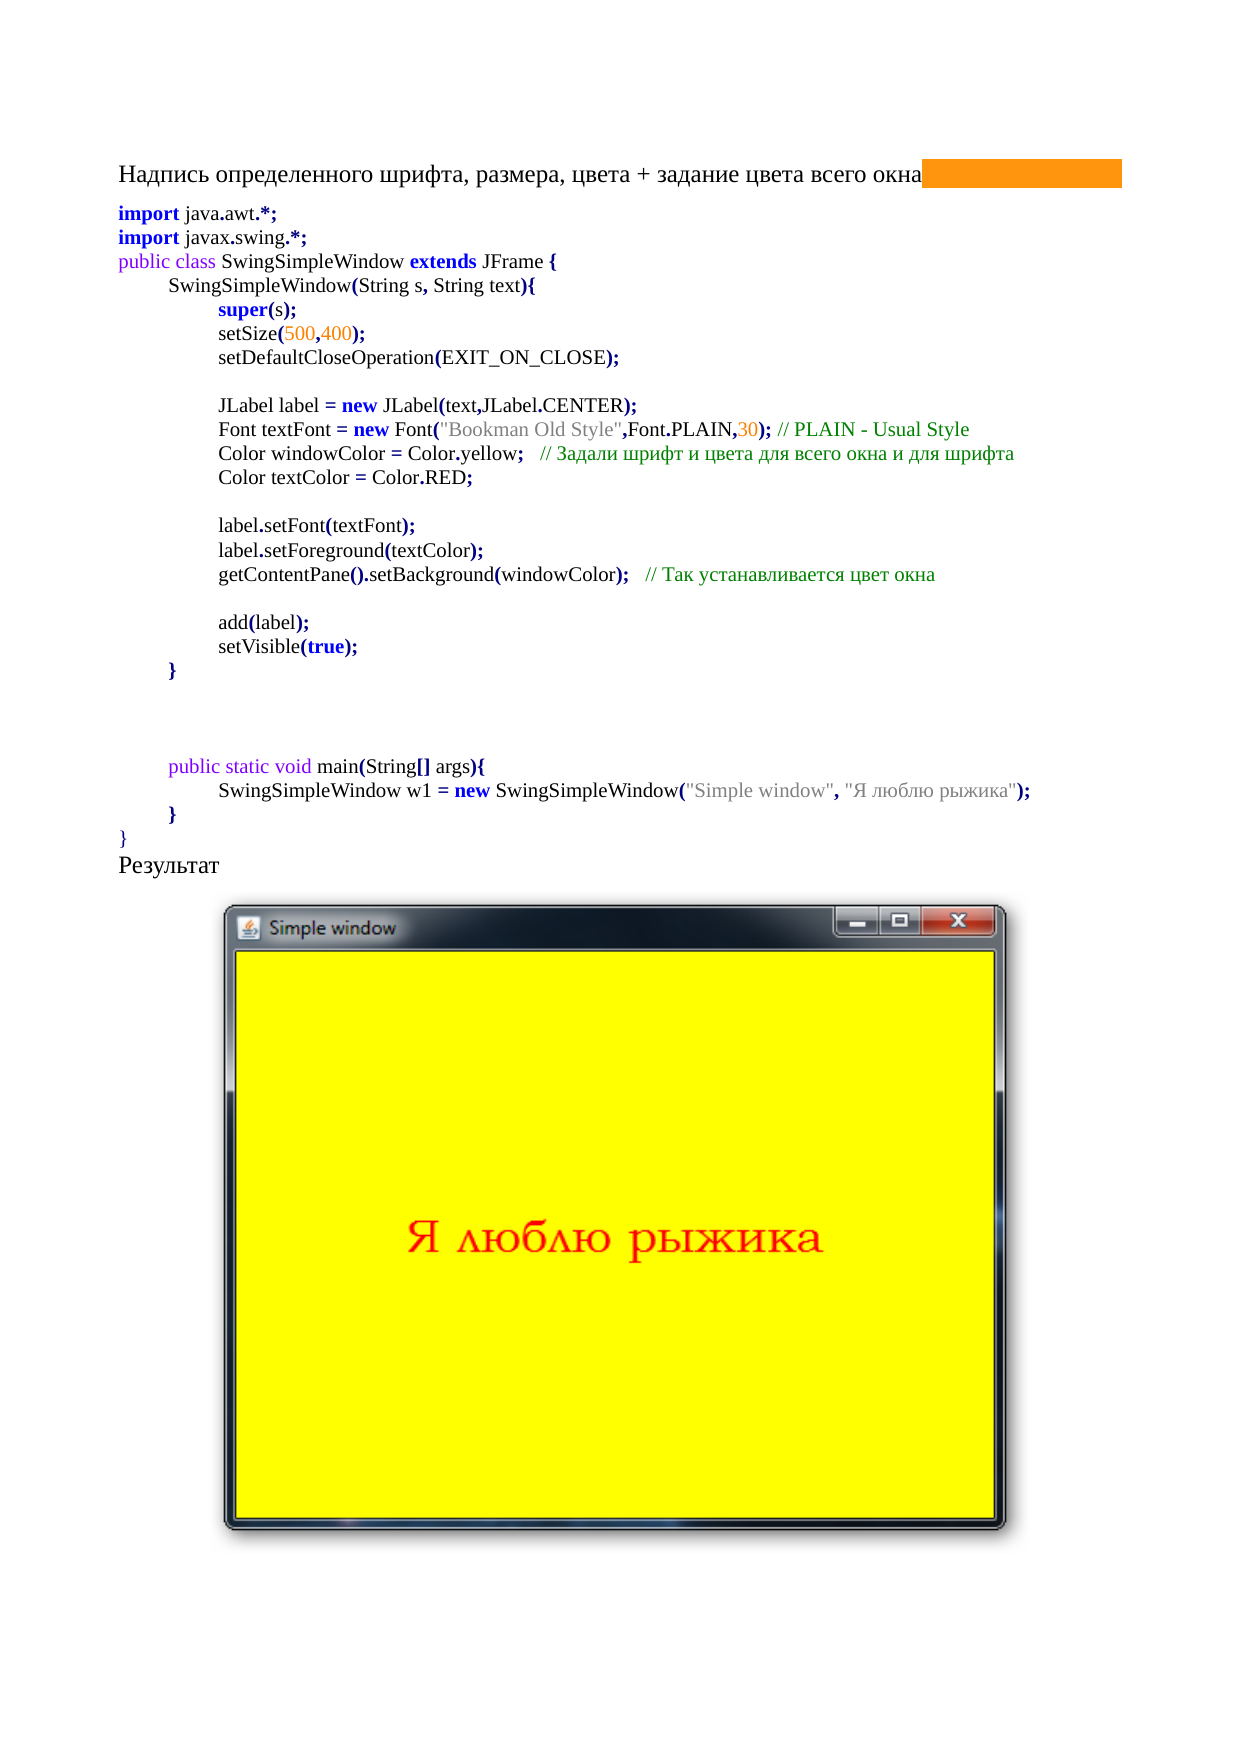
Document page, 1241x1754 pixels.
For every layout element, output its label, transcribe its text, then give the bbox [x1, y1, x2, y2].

text add(label); [118, 610, 1122, 634]
text Результат [118, 850, 1122, 879]
picture [210, 891, 1030, 1554]
text Color textColor = Color.RED; [118, 465, 1122, 489]
text setSize(500,400); [118, 321, 1122, 345]
text super(s); [118, 297, 1122, 321]
text JLabel label = new JLabel(text,JLabel.CENTER); [118, 393, 1122, 417]
text SwingSimpleWindow(String s, String text){ [118, 273, 1122, 297]
text label.setForeground(textColor); [118, 537, 1122, 562]
text setDefaultCloseOperation(EXIT_ON_CLOSE); [118, 345, 1122, 369]
text public class SwingSimpleWindow extends JFrame { [118, 249, 1122, 273]
text public static void main(String[] args){ [118, 754, 1122, 778]
text } [118, 802, 1122, 826]
text Надпись определенного шрифта, размера, цвета + задание цвета всего окна [118, 159, 1122, 188]
text Color windowColor = Color.yellow; // Задали шрифт и цвета для всего окна и для шрифта [118, 441, 1122, 465]
text Font textFont = new Font("Bookman Old Style",Font.PLAIN,30); // PLAIN - Usual Style [118, 417, 1122, 441]
text setVisible(true); [118, 634, 1122, 658]
text SwingSimpleWindow w1 = new SwingSimpleWindow("Simple window", "Я люблю рыжика"); [118, 778, 1122, 802]
text } [118, 658, 1122, 682]
text label.setFont(textFont); [118, 513, 1122, 537]
text } [118, 826, 1122, 850]
text import javax.swing.*; [118, 225, 1122, 249]
text import java.awt.*; [118, 201, 1122, 225]
text getContentPane().setBackground(windowColor); // Так устанавливается цвет окна [118, 562, 1122, 586]
